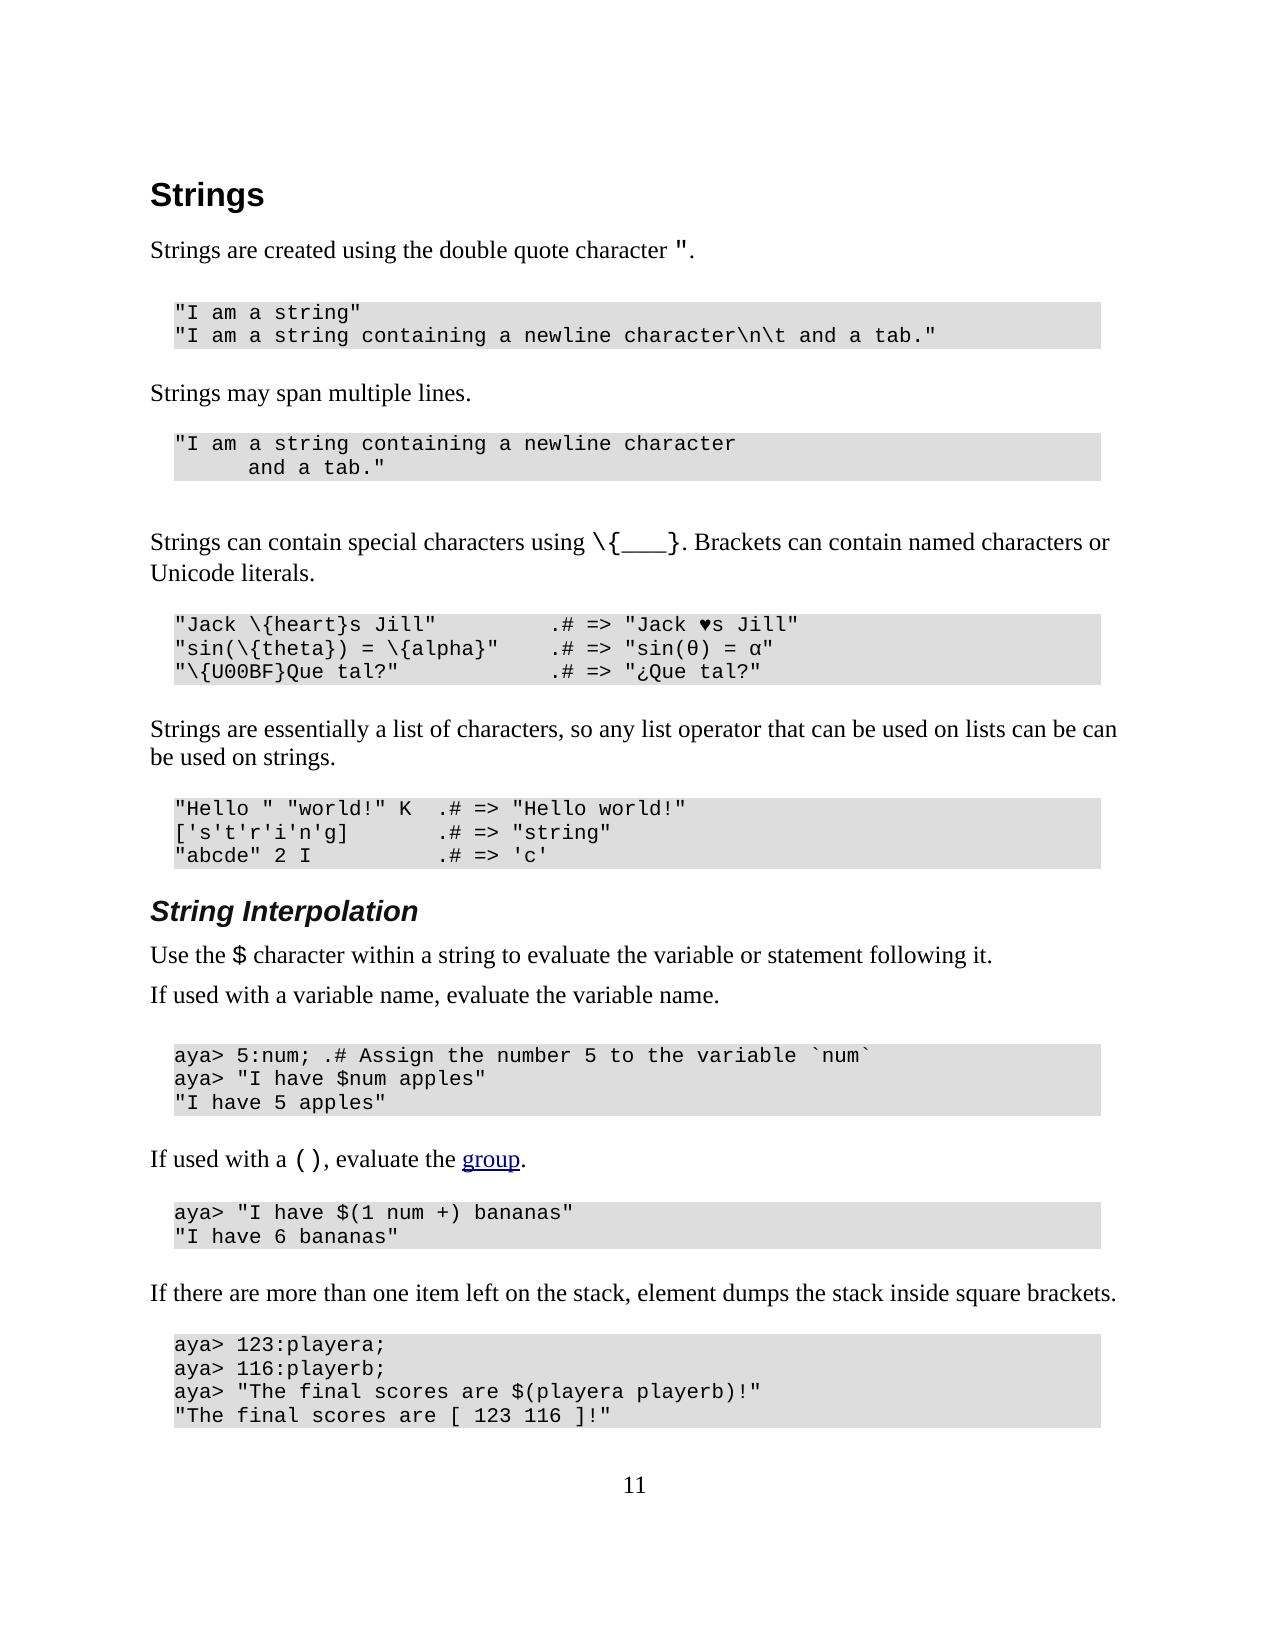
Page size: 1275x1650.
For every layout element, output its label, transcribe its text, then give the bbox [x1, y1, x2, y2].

subtitle Strings [150, 175, 1125, 213]
subtitle String Interpolation [150, 894, 1125, 928]
text "I have 5 apples" [174, 1092, 1101, 1116]
text "Jack \{heart}s Jill" .# => "Jack ♥s Jill" [174, 614, 1101, 638]
text "I am a string containing a newline character\n\t and a tab." [174, 325, 1101, 349]
text aya> "I have $(1 num +) bananas" [174, 1202, 1101, 1226]
text "The final scores are [ 123 116 ]!" [174, 1405, 1101, 1428]
text Strings can contain special characters using \{___}. Brackets can contain named characters or Unicode literals. [150, 527, 1125, 587]
text Strings are created using the double quote character ". [150, 235, 1125, 266]
text "abcde" 2 I .# => 'c' [174, 845, 1101, 869]
text "I am a string" [174, 302, 1101, 325]
text "sin(\{theta}) = \{alpha}" .# => "sin(θ) = α" [174, 638, 1101, 661]
text Strings are essentially a list of characters, so any list operator that can be used on lists can be can be used on strings. [150, 714, 1125, 771]
text "I have 6 bananas" [174, 1226, 1101, 1249]
text Strings may span multiple lines. [150, 378, 1125, 406]
text "Hello " "world!" K .# => "Hello world!" [174, 798, 1101, 822]
text ['s't'r'i'n'g] .# => "string" [174, 822, 1101, 845]
text aya> 5:num; .# Assign the number 5 to the variable `num` [174, 1044, 1101, 1068]
text "\{U00BF}Que tal?" .# => "¿Que tal?" [174, 661, 1101, 685]
text and a tab." [174, 457, 1101, 481]
text aya> 123:playera; [174, 1334, 1101, 1357]
text aya> "I have $num apples" [174, 1068, 1101, 1092]
text If used with a variable name, evaluate the variable name. [150, 980, 1125, 1009]
text "I am a string containing a newline character [174, 433, 1101, 457]
text If used with a (), evaluate the group. [150, 1144, 1125, 1175]
text Use the $ character within a string to evaluate the variable or statement following it. [150, 940, 1125, 971]
text aya> "The final scores are $(playera playerb)!" [174, 1381, 1101, 1405]
text If there are more than one item left on the stack, element dumps the stack inside square brackets. [150, 1278, 1125, 1307]
text aya> 116:playerb; [174, 1357, 1101, 1381]
